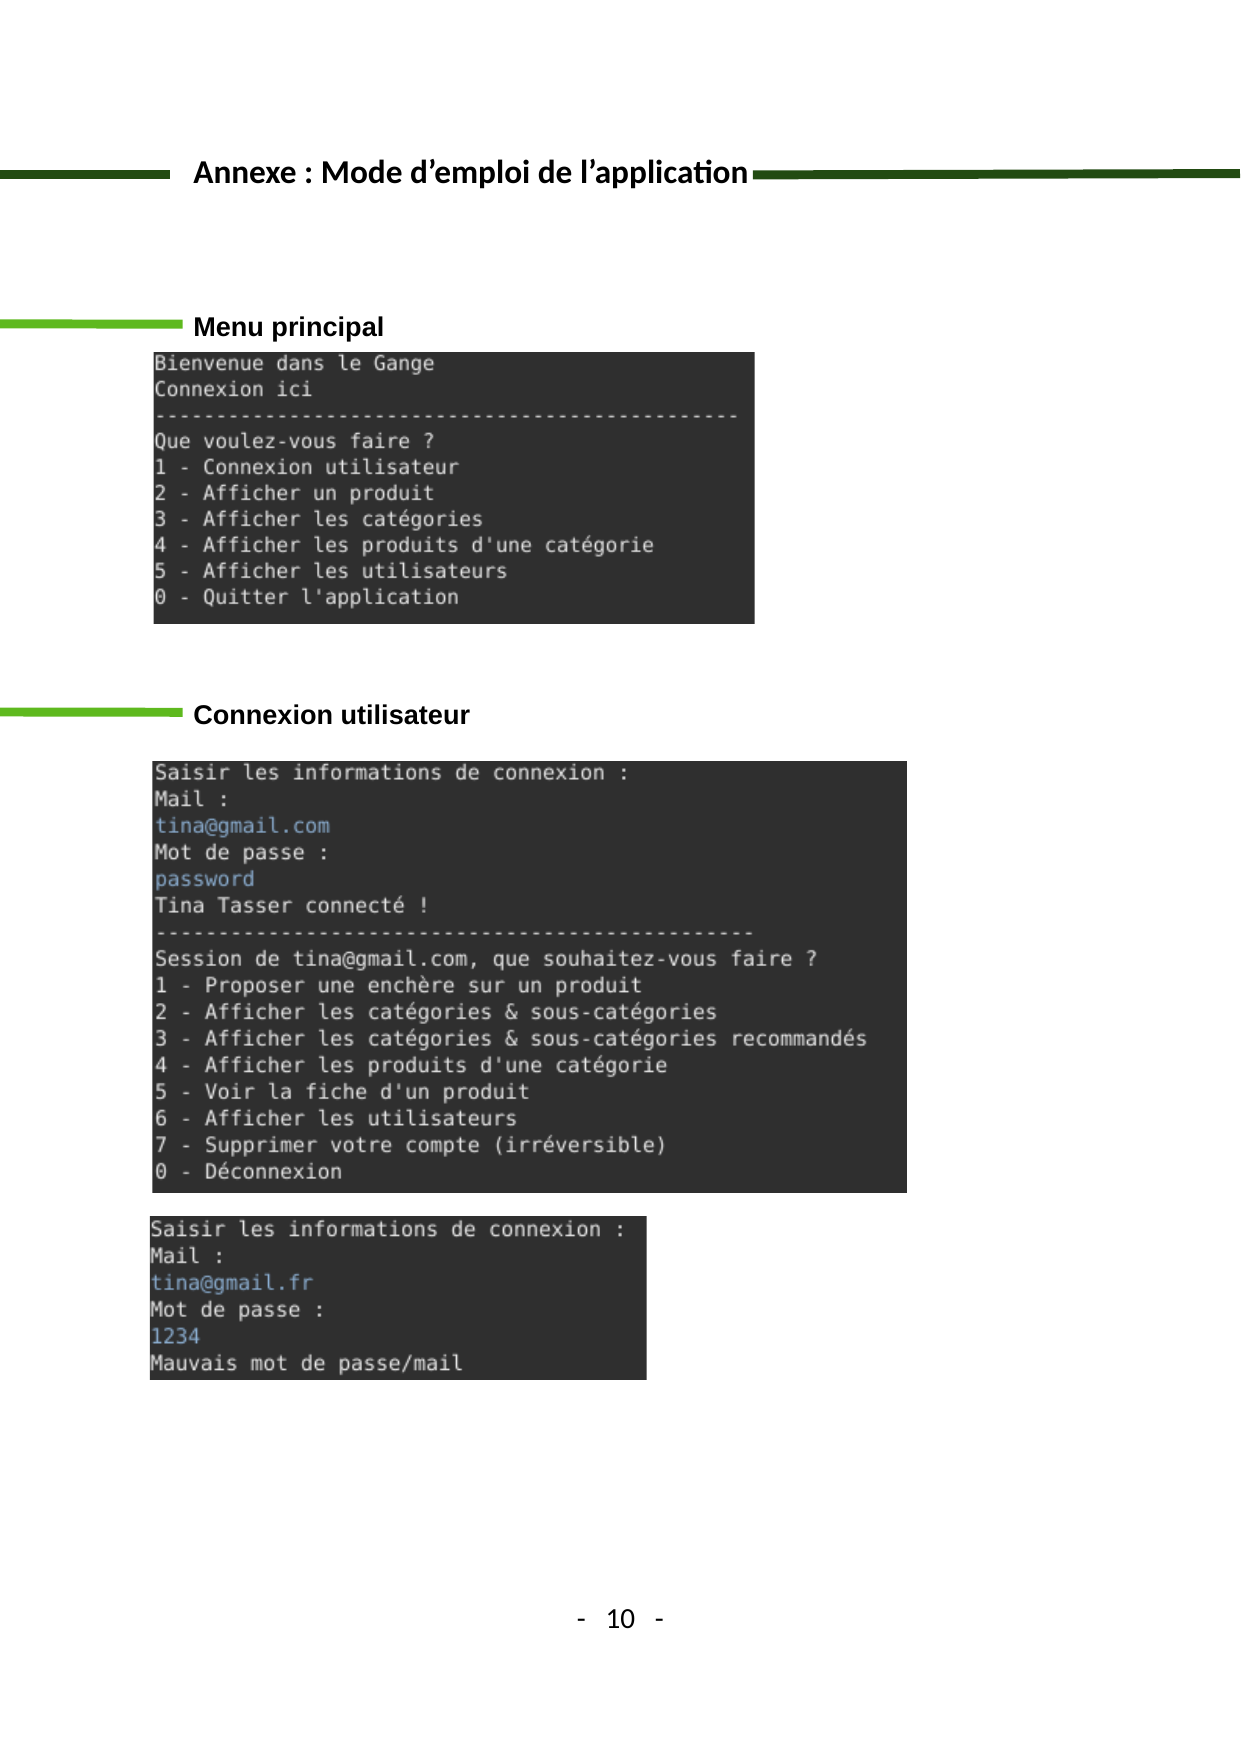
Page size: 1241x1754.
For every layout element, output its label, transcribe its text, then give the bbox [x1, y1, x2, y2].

picture [153, 352, 755, 624]
picture [152, 761, 907, 1193]
text Connexion utilisateur [118, 699, 1122, 731]
picture [149, 1216, 647, 1380]
text Annexe : Mode d’emploi de l’application [118, 151, 1122, 192]
text Menu principal [118, 311, 1122, 342]
